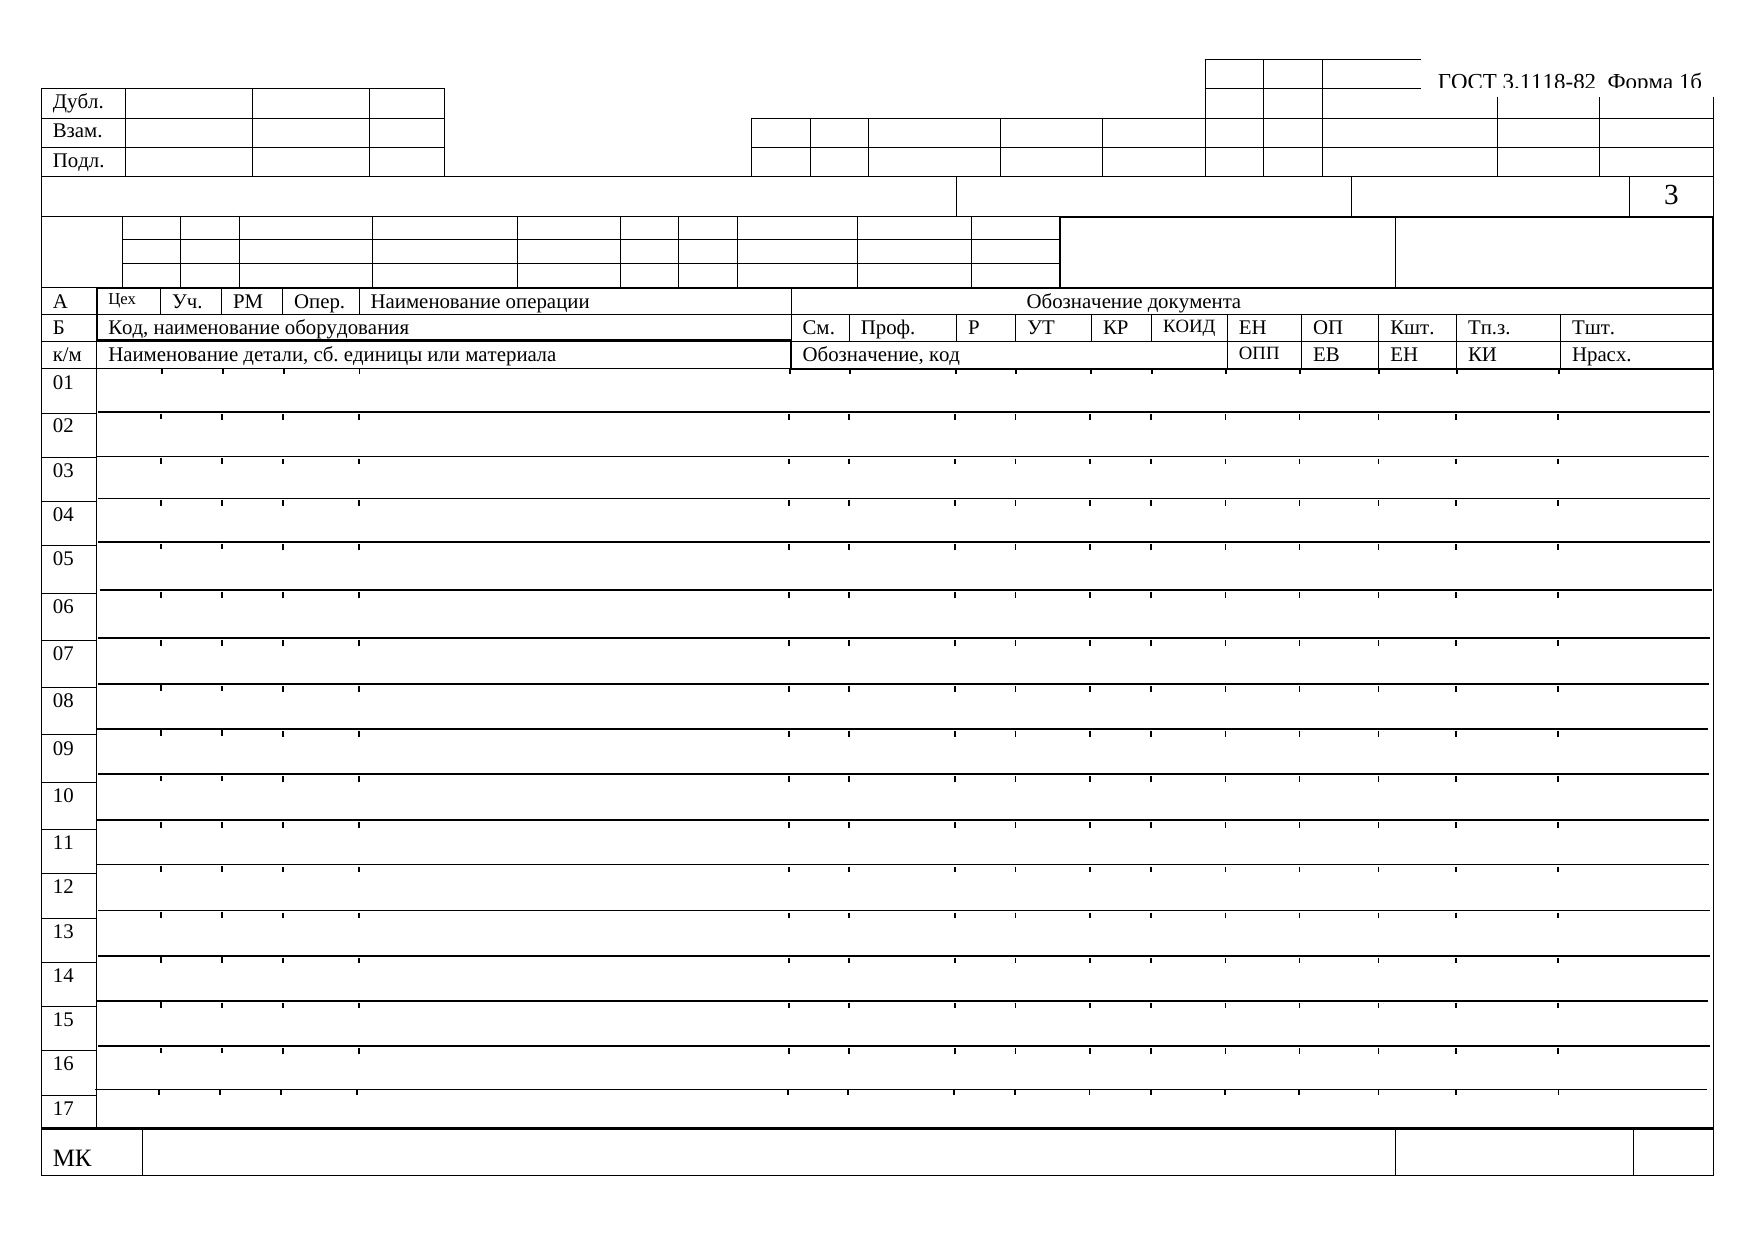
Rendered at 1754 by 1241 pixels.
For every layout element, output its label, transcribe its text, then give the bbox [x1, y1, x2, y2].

table_header [1264, 60, 1322, 88]
table_cell [1206, 89, 1263, 117]
table_cell [858, 240, 971, 263]
table_cell [97, 369, 1713, 1127]
table_cell Уч. [161, 289, 221, 314]
table_cell 10 [42, 783, 96, 829]
table_cell [1206, 148, 1263, 176]
table_cell [858, 264, 971, 287]
table_cell [752, 148, 810, 176]
table_cell [1600, 148, 1713, 176]
table_cell [181, 264, 239, 287]
table_cell [752, 119, 810, 147]
table_cell [370, 148, 444, 176]
table_cell [253, 119, 369, 147]
table_cell [1323, 89, 1497, 117]
table_cell 15 [42, 1007, 96, 1050]
table_cell [181, 217, 239, 239]
table_header [1206, 60, 1263, 88]
table_cell [253, 89, 369, 117]
table_cell 3 [1630, 177, 1713, 216]
table_cell [240, 240, 372, 263]
table_cell Дубл. [42, 89, 125, 117]
table_cell Подл. [42, 148, 125, 176]
table_cell Тп.з. [1457, 315, 1560, 341]
table_cell [679, 217, 737, 239]
table_cell [957, 177, 1351, 216]
table_cell 05 [42, 546, 96, 592]
table_cell Взам. [42, 119, 125, 147]
table_cell 02 [42, 414, 96, 457]
table_cell [1206, 119, 1263, 147]
table_cell УТ [1016, 315, 1091, 341]
table_cell Кшт. [1379, 315, 1456, 341]
table_cell МК [42, 1130, 142, 1174]
table_cell [240, 264, 372, 287]
table_cell [126, 119, 252, 147]
table_cell [1061, 218, 1395, 287]
table_cell КОИД [1152, 315, 1227, 341]
table_cell 09 [42, 735, 96, 782]
table_cell [972, 217, 1059, 239]
table_cell ОПП [1228, 342, 1301, 368]
table_cell [1634, 1130, 1713, 1174]
table_cell КР [1092, 315, 1151, 341]
table_cell [1498, 148, 1599, 176]
table_cell [1498, 97, 1599, 117]
table_cell [253, 148, 369, 176]
table_cell Опер. [283, 289, 359, 314]
table_cell Цех [98, 289, 160, 314]
table_cell [679, 264, 737, 287]
table_cell [1600, 119, 1713, 147]
table_cell [692, 88, 1205, 117]
table_cell [811, 148, 868, 176]
table_cell [126, 89, 252, 117]
table_cell [972, 264, 1059, 287]
table_header [1323, 60, 1421, 88]
table_cell [869, 119, 1000, 147]
table_cell [621, 217, 678, 239]
table_cell 17 [42, 1096, 96, 1127]
table_cell [1323, 148, 1497, 176]
table_cell ЕН [1228, 315, 1301, 341]
table_cell А [42, 288, 96, 314]
table_cell [621, 264, 678, 287]
table_cell [1264, 89, 1322, 117]
table_cell [143, 1130, 1395, 1174]
table_cell [858, 217, 971, 239]
table_cell Наименование операции [360, 289, 791, 314]
table_cell ЕН [1379, 342, 1456, 368]
table_cell [373, 217, 517, 239]
table_cell [738, 264, 857, 287]
table_cell [869, 148, 1000, 176]
table_cell Б [42, 315, 96, 341]
table_cell [445, 118, 751, 176]
table_cell [1103, 119, 1205, 147]
table_cell [811, 119, 868, 147]
table_cell Нрасх. [1561, 342, 1712, 368]
table_cell [370, 119, 444, 147]
table_cell [445, 88, 692, 117]
table_cell 16 [42, 1051, 96, 1094]
table_cell [1396, 218, 1712, 287]
table_cell [42, 177, 956, 216]
table_cell ЕВ [1302, 342, 1378, 368]
table_cell [1323, 119, 1497, 147]
table_cell [518, 240, 620, 263]
table_cell ОП [1302, 315, 1378, 341]
table_cell Тшт. [1561, 315, 1712, 341]
table_cell 06 [42, 594, 96, 640]
table_cell [738, 240, 857, 263]
table_cell [1396, 1130, 1633, 1174]
table_cell 13 [42, 919, 96, 962]
table_cell [738, 217, 857, 239]
table_cell 04 [42, 502, 96, 545]
table_cell 03 [42, 458, 96, 501]
table_cell [181, 240, 239, 263]
table_cell [972, 240, 1059, 263]
table_cell [1498, 119, 1599, 147]
table_header [41, 59, 1205, 88]
table_cell См.. [792, 315, 849, 341]
table_cell [42, 217, 122, 287]
table_cell [679, 240, 737, 263]
table_cell [1352, 177, 1629, 216]
table_cell 11 [42, 830, 96, 873]
table_cell [123, 240, 180, 263]
table_cell [621, 240, 678, 263]
table_cell 14 [42, 963, 96, 1006]
table_cell Обозначение, код [792, 342, 1227, 368]
table_cell КИ [1457, 342, 1560, 368]
table_cell [240, 217, 372, 239]
table_cell Наименование детали, сб. единицы или материала [97, 342, 790, 368]
table_cell [518, 217, 620, 239]
table_cell [1001, 148, 1102, 176]
table_cell к/м [42, 342, 96, 368]
table_cell [373, 264, 517, 287]
table_cell [126, 148, 252, 176]
table_cell Обозначение документа [792, 289, 1712, 314]
table_cell Код, наименование оборудования [98, 315, 791, 339]
table_cell 08 [42, 688, 96, 734]
table_cell [123, 217, 180, 239]
table_cell 12 [42, 874, 96, 917]
table_cell [1103, 148, 1205, 176]
table_cell [1264, 119, 1322, 147]
table_cell [1600, 97, 1713, 117]
table_cell [373, 240, 517, 263]
table_cell 07 [42, 641, 96, 687]
table_cell [123, 264, 180, 287]
table_cell РМ [222, 289, 282, 314]
table_cell [370, 89, 444, 117]
table_cell [1001, 119, 1102, 147]
table_cell 01 [42, 369, 96, 412]
table_cell [1264, 148, 1322, 176]
table_cell Проф. [850, 315, 956, 341]
table_cell [518, 264, 620, 287]
table_cell Р [957, 315, 1015, 341]
